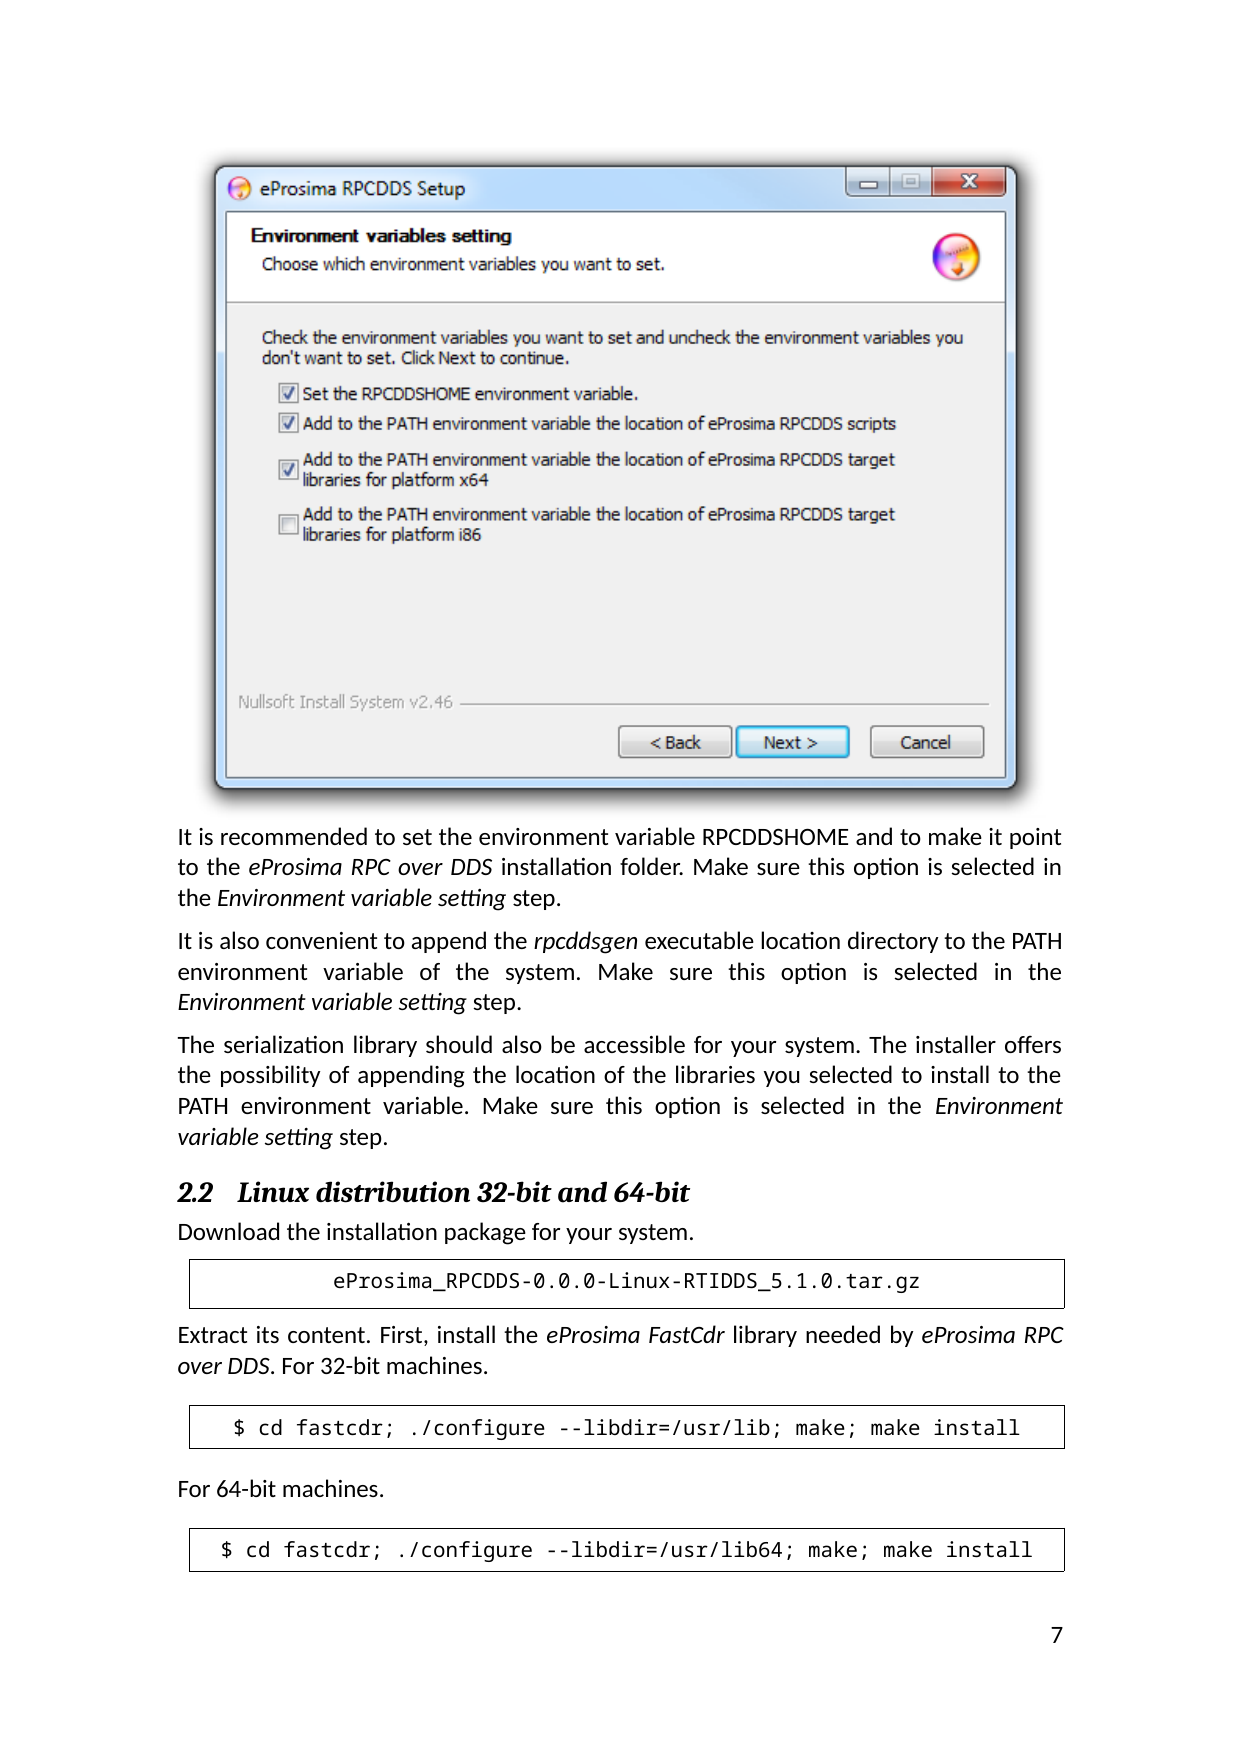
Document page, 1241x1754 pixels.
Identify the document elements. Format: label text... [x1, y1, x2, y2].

list Download the installation package for your system. [177, 1216, 1063, 1247]
text For 64-bit machines. [177, 1473, 1063, 1503]
picture [188, 147, 1052, 821]
text The serialization library should also be accessible for your system. The installer offers the possibility of appending the location of the libraries you selected to install to the PATH environment variable. Make sure this option is selected in the Environment variable setting step. [177, 1029, 1063, 1151]
text It is recommended to set the environment variable RPCDDSHOME and to make it point to the eProsima RPC over DDS installation folder. Make sure this option is selected in the Environment variable setting step. [177, 148, 1063, 913]
text $ cd fastcdr; ./configure --libdir=/usr/lib64; make; make install [204, 1535, 1049, 1563]
text It is also convenient to append the rpcddsgen executable location directory to the PATH environment variable of the system. Make sure this option is selected in the Environment variable setting step. [177, 925, 1063, 1017]
text Extract its content. First, install the eProsima FastCdr library needed by eProsima RPC over DDS. For 32-bit machines. [177, 1320, 1063, 1381]
subtitle Linux distribution 32-bit and 64-bit [177, 1176, 1063, 1210]
text $ cd fastcdr; ./configure --libdir=/usr/lib; make; make install [204, 1413, 1049, 1441]
text eProsima_RPCDDS-0.0.0-Linux-RTIDDS_5.1.0.tar.gz [204, 1266, 1049, 1294]
